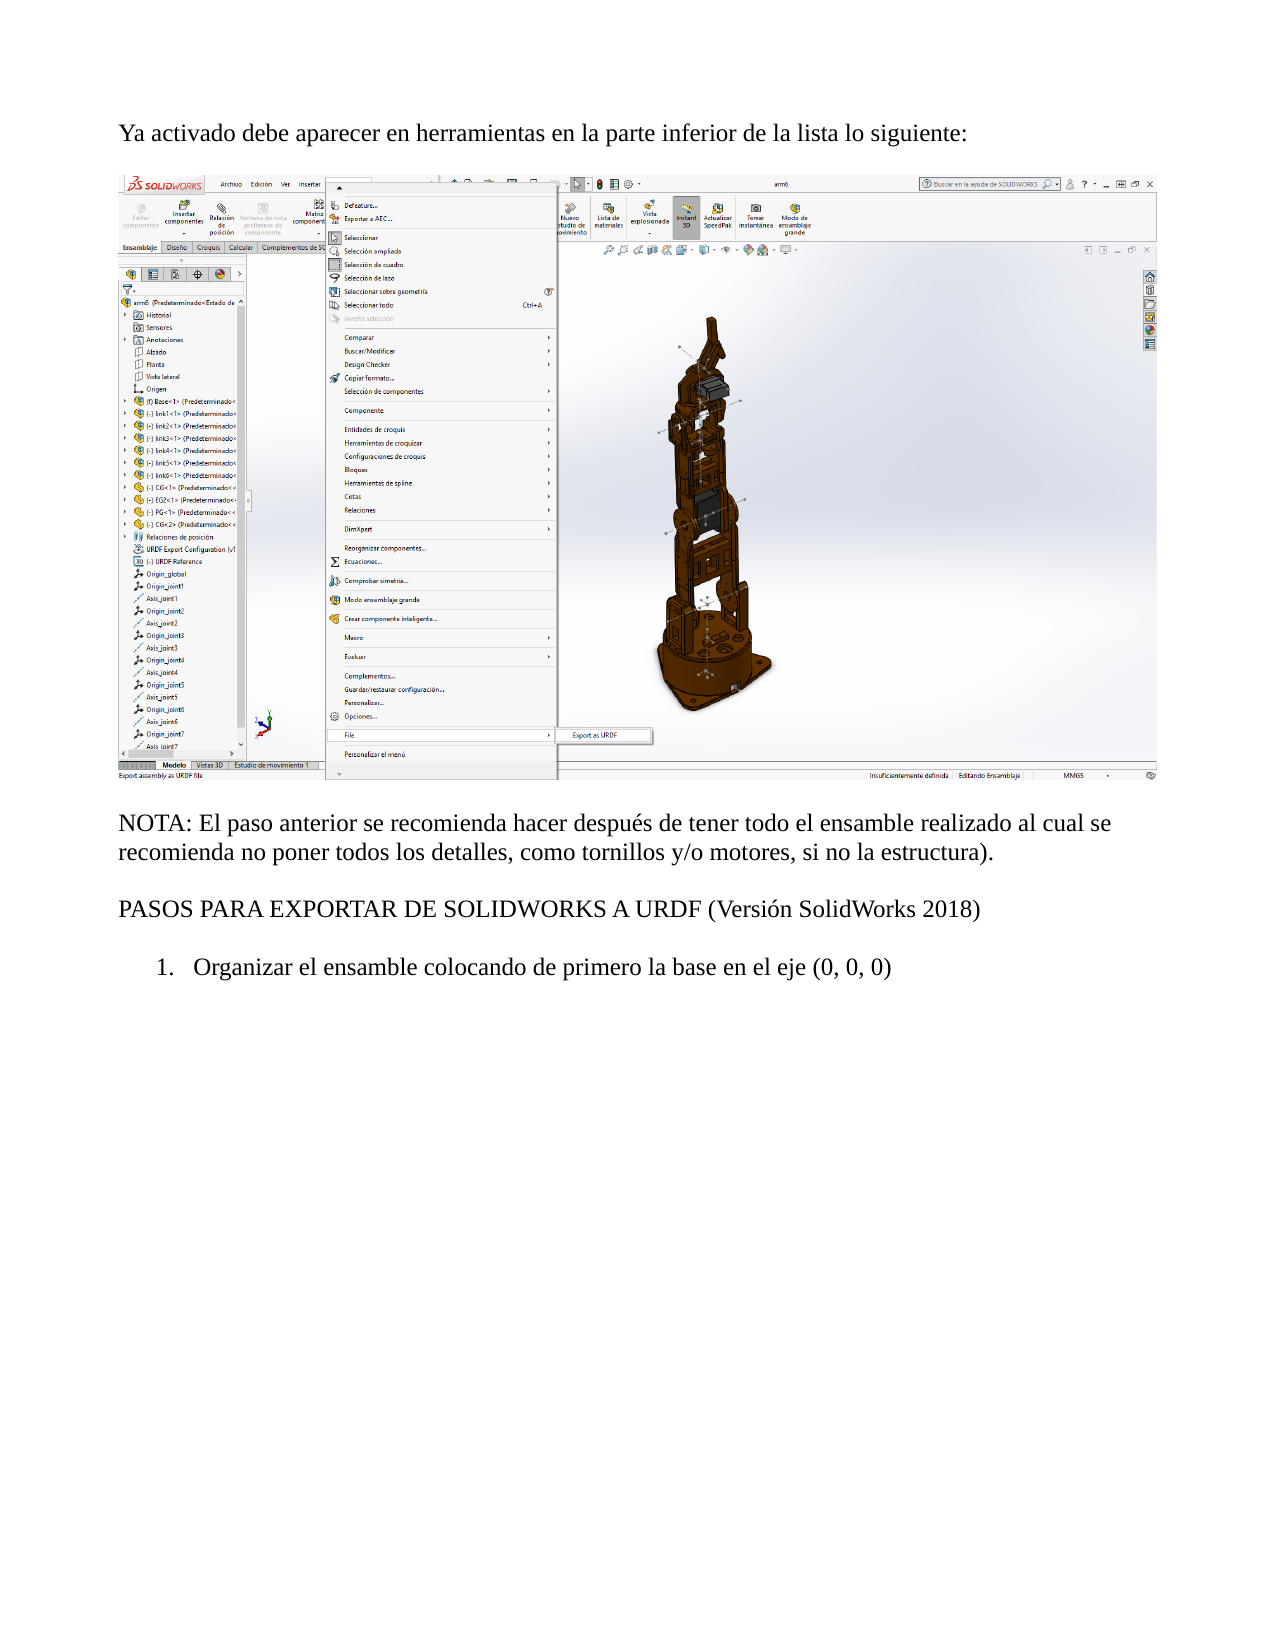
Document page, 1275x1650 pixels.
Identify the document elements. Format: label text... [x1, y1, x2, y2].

text NOTA: El paso anterior se recomienda hacer después de tener todo el ensamble realizado al cual se recomienda no poner todos los detalles, como tornillos y/o motores, si no la estructura). [118, 808, 1157, 866]
text PASOS PARA EXPORTAR DE SOLIDWORKS A URDF (Versión SolidWorks 2018) [118, 894, 1157, 923]
list Organizar el ensamble colocando de primero la base en el eje (0, 0, 0) [156, 952, 1157, 981]
text Ya activado debe aparecer en herramientas en la parte inferior de la lista lo siguiente: [118, 118, 1157, 147]
